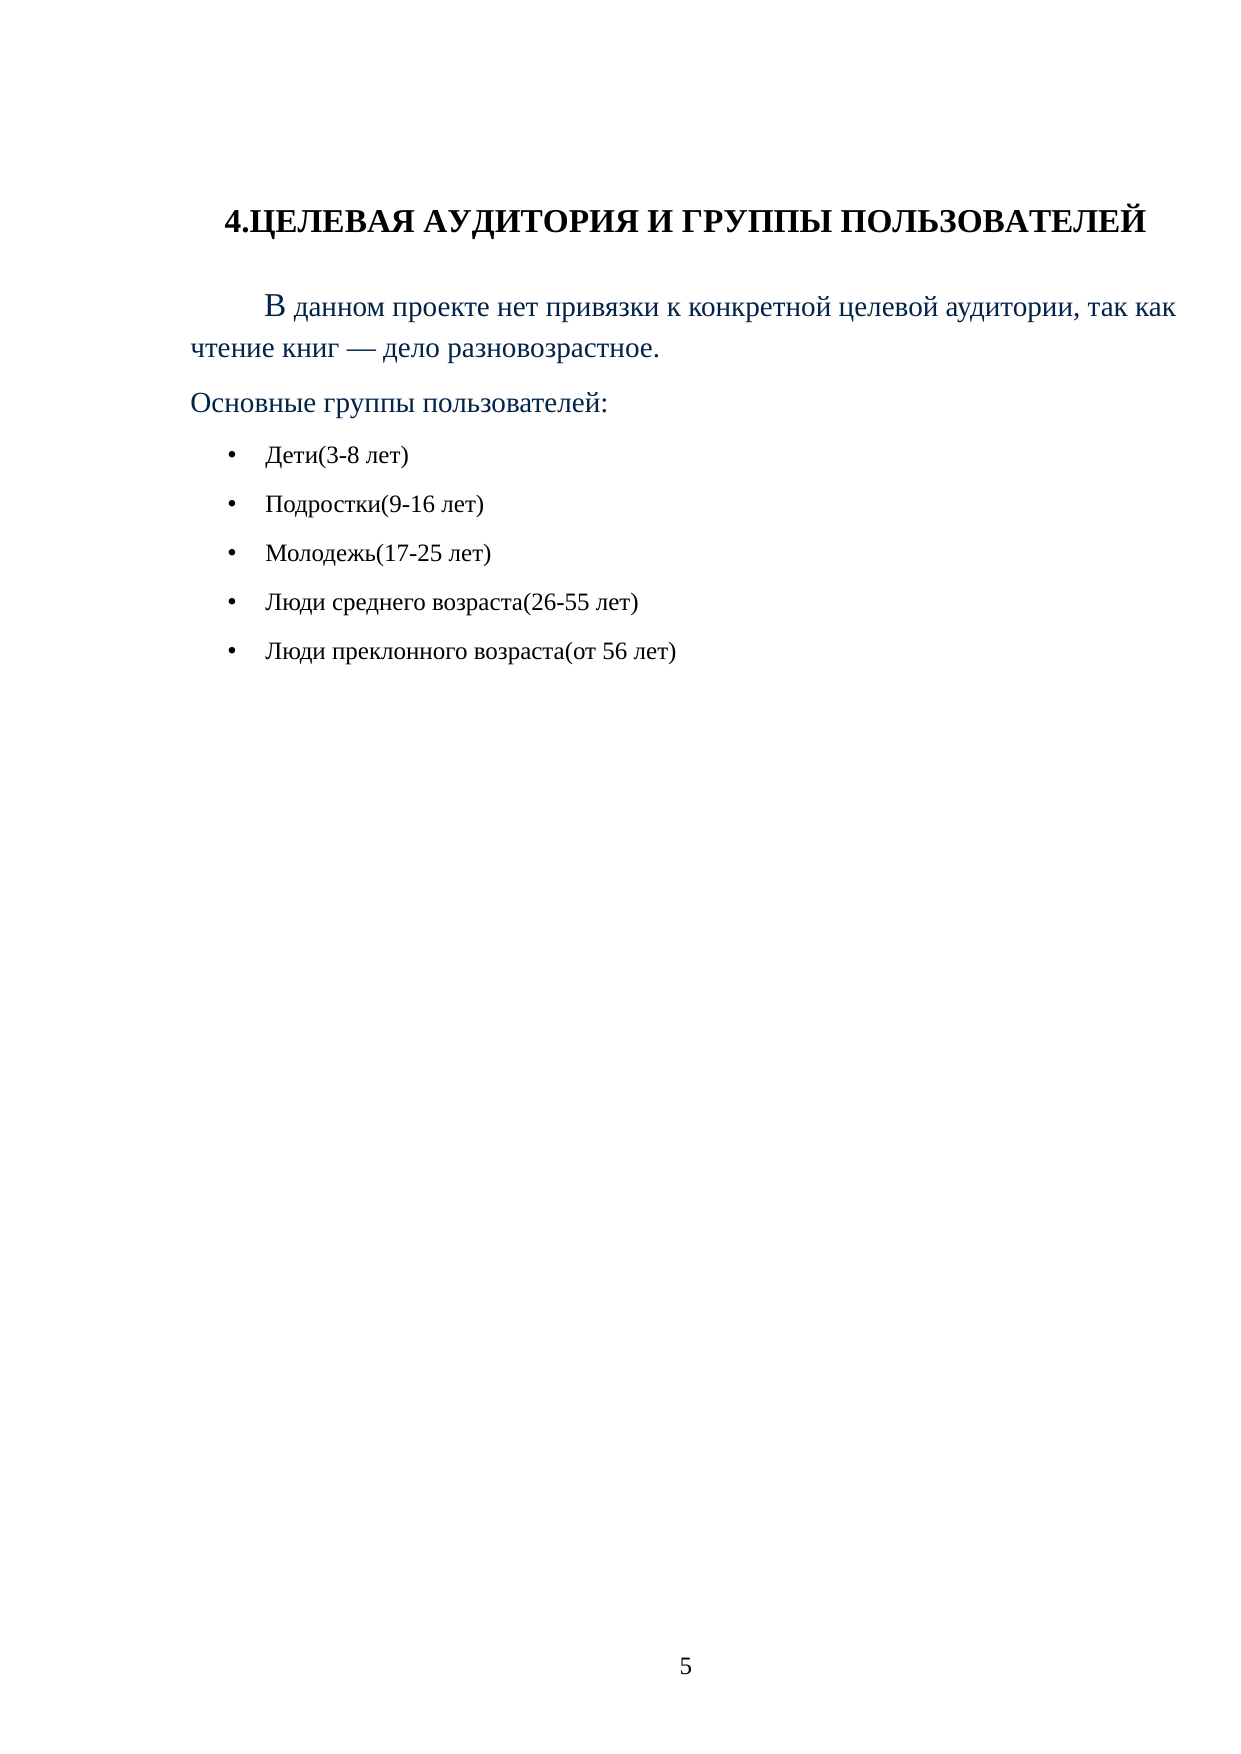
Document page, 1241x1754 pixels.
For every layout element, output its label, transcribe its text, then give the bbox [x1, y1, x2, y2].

subtitle 4.ЦЕЛЕВАЯ АУДИТОРИЯ И ГРУППЫ ПОЛЬЗОВАТЕЛЕЙ [190, 201, 1181, 240]
list Люди среднего возраста(26-55 лет) [228, 587, 1181, 616]
text Основные группы пользователей: [190, 385, 1181, 418]
list Молодежь(17-25 лет) [228, 538, 1181, 567]
text В данном проекте нет привязки к конкретной целевой аудитории, так как чтение книг — дело разновозрастное. [190, 285, 1181, 364]
list Дети(3-8 лет) [228, 440, 1181, 468]
list Люди преклонного возраста(от 56 лет) [228, 636, 1181, 665]
list Подростки(9-16 лет) [228, 489, 1181, 517]
